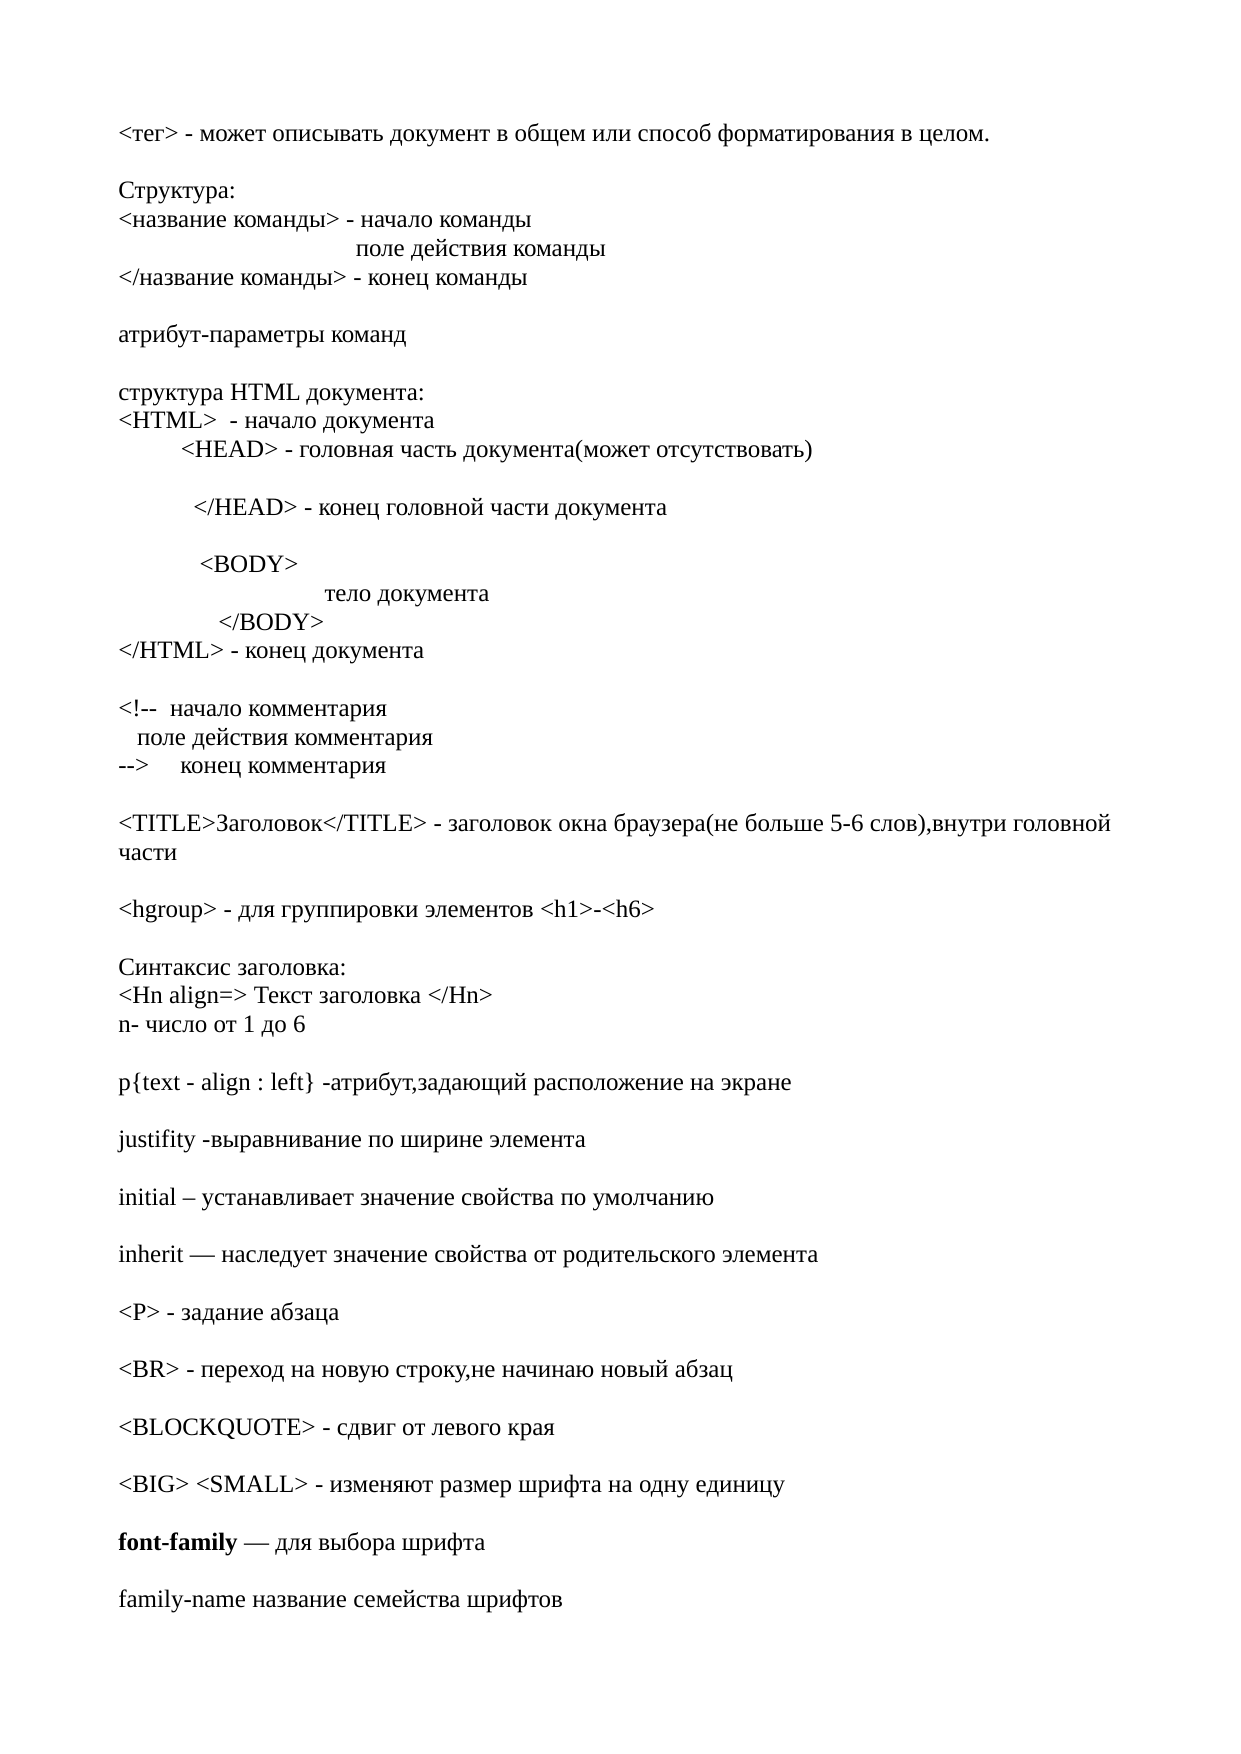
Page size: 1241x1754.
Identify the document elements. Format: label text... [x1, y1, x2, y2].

text <BLOCKQUOTE> - сдвиг от левого края [118, 1412, 1122, 1441]
text атрибут-параметры команд [118, 319, 1122, 348]
text family-name название семейства шрифтов [118, 1584, 1122, 1613]
text <HEAD> - головная часть документа(может отсутствовать) [118, 434, 1122, 463]
text initial – устанавливает значение свойства по умолчанию [118, 1182, 1122, 1211]
text поле действия комментария [118, 722, 1122, 751]
text <BIG> <SMALL> - изменяют размер шрифта на одну единицу [118, 1469, 1122, 1498]
text <BR> - переход на новую строку,не начинаю новый абзац [118, 1354, 1122, 1383]
text структура HTML документа: [118, 377, 1122, 406]
text <тег> - может описывать документ в общем или способ форматирования в целом. [118, 118, 1122, 147]
text <BODY> [118, 549, 1122, 578]
text p{text - align : left} -атрибут,задающий расположение на экране [118, 1067, 1122, 1096]
text </название команды> - конец команды [118, 262, 1122, 291]
text Структура: [118, 176, 1122, 204]
text n- число от 1 до 6 [118, 1009, 1122, 1038]
text <P> - задание абзаца [118, 1297, 1122, 1326]
text <название команды> - начало команды поле действия команды [118, 204, 1122, 262]
text Синтаксис заголовка: [118, 952, 1122, 981]
text <Hn align=> Текст заголовка </Hn> [118, 981, 1122, 1009]
text <!-- начало комментария [118, 693, 1122, 722]
text --> конец комментария [118, 751, 1122, 779]
text </HTML> - конец документа [118, 636, 1122, 664]
text <hgroup> - для группировки элементов <h1>-<h6> [118, 894, 1122, 923]
text </BODY> [118, 607, 1122, 636]
text inherit — наследует значение свойства от родительского элемента [118, 1239, 1122, 1268]
text </HEAD> - конец головной части документа [118, 492, 1122, 521]
text <HTML> - начало документа [118, 406, 1122, 434]
text <TITLE>Заголовок</TITLE> - заголовок окна браузера(не больше 5-6 слов),внутри головной части [118, 808, 1122, 866]
text тело документа [118, 578, 1122, 607]
text justifity -выравнивание по ширине элемента [118, 1124, 1122, 1153]
text font-family — для выбора шрифта [118, 1527, 1122, 1556]
